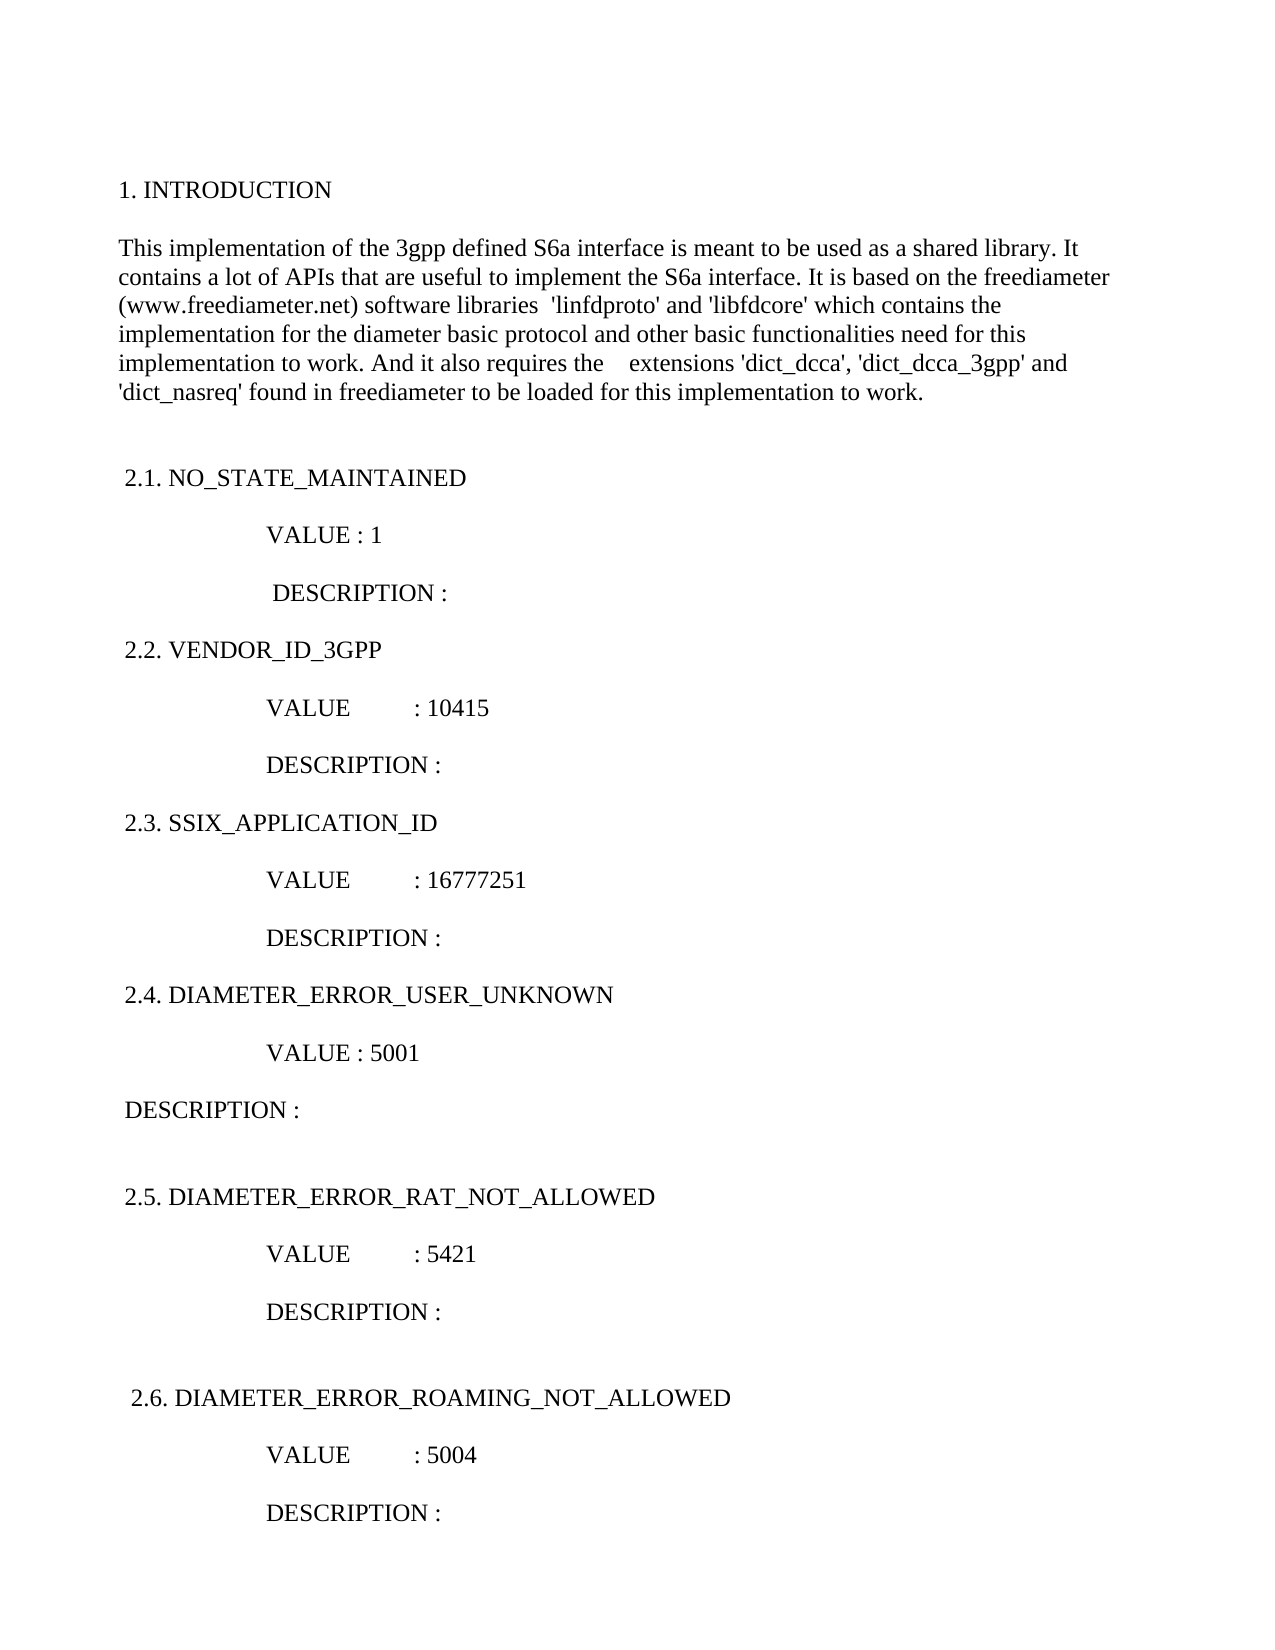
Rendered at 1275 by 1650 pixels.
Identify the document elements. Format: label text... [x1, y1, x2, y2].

text This implementation of the 3gpp defined S6a interface is meant to be used as a shared library. It contains a lot of APIs that are useful to implement the S6a interface. It is based on the freediameter (www.freediameter.net) software libraries 'linfdproto' and 'libfdcore' which contains the implementation for the diameter basic protocol and other basic functionalities need for this implementation to work. And it also requires the extensions 'dict_dcca', 'dict_dcca_3gpp' and 'dict_nasreq' found in freediameter to be loaded for this implementation to work. [118, 233, 1157, 406]
text DESCRIPTION : 2.5. DIAMETER_ERROR_RAT_NOT_ALLOWED VALUE : 5421 [118, 1067, 1157, 1268]
text 2.1. NO_STATE_MAINTAINED [118, 463, 1157, 492]
text [118, 118, 1157, 176]
text DESCRIPTION : 2.4. DIAMETER_ERROR_USER_UNKNOWN VALUE : 5001 [118, 923, 1157, 1067]
text DESCRIPTION : [118, 1469, 1157, 1527]
text DESCRIPTION : 2.3. SSIX_APPLICATION_ID VALUE : 16777251 [118, 751, 1157, 923]
text DESCRIPTION : 2.6. DIAMETER_ERROR_ROAMING_NOT_ALLOWED VALUE : 5004 [118, 1297, 1157, 1469]
text 1. INTRODUCTION [118, 176, 1157, 204]
text VALUE : 1 [118, 521, 1157, 549]
text DESCRIPTION : 2.2. VENDOR_ID_3GPP VALUE : 10415 [118, 549, 1157, 751]
